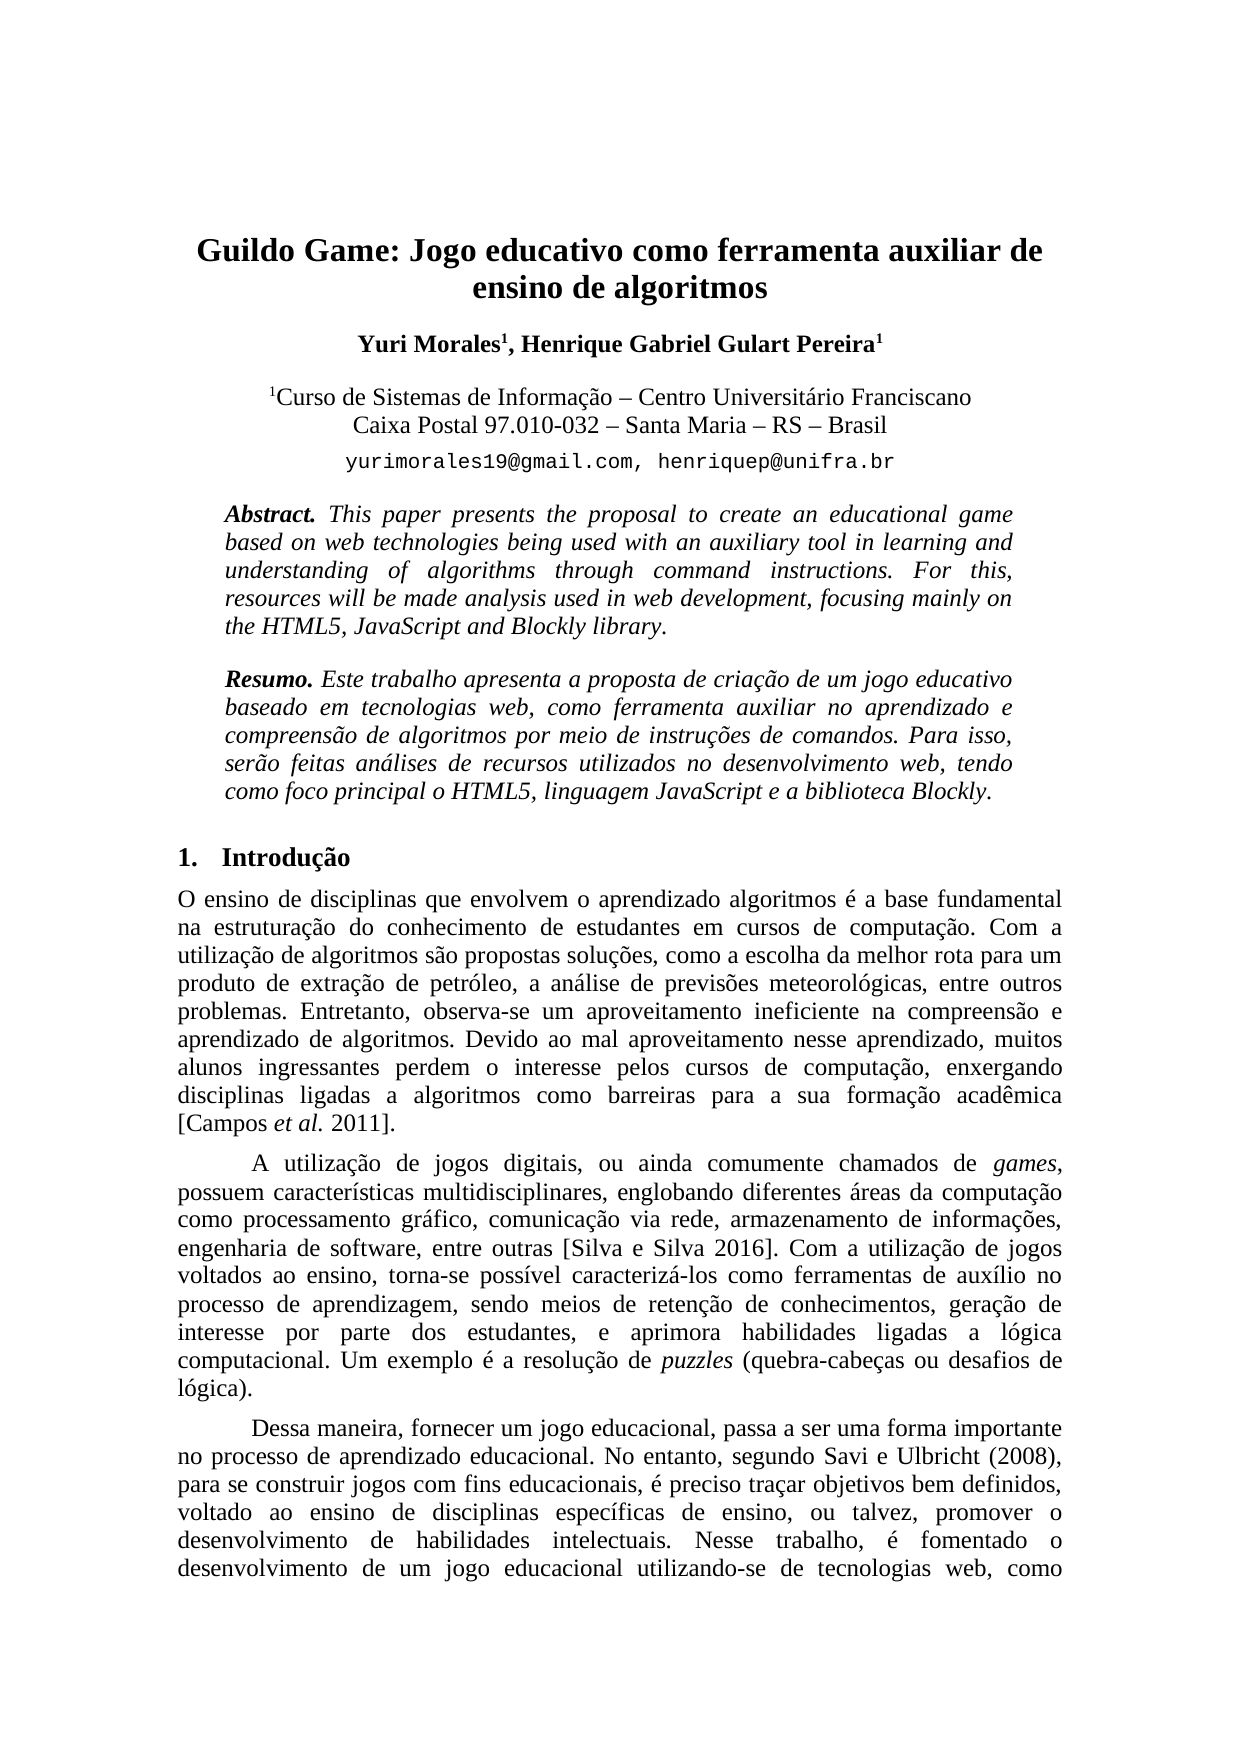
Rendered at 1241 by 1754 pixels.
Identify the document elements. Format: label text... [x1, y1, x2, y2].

text 1Curso de Sistemas de Informação – Centro Universitário Franciscano [177, 383, 1063, 411]
text O ensino de disciplinas que envolvem o aprendizado algoritmos é a base fundamental na estruturação do conhecimento de estudantes em cursos de computação. Com a utilização de algoritmos são propostas soluções, como a escolha da melhor rota para um produto de extração de petróleo, a análise de previsões meteorológicas, entre outros problemas. Entretanto, observa-se um aproveitamento ineficiente na compreensão e aprendizado de algoritmos. Devido ao mal aproveitamento nesse aprendizado, muitos alunos ingressantes perdem o interesse pelos cursos de computação, enxergando disciplinas ligadas a algoritmos como barreiras para a sua formação acadêmica [Campos et al. 2011]. [177, 885, 1063, 1137]
text Dessa maneira, fornecer um jogo educacional, passa a ser uma forma importante no processo de aprendizado educacional. No entanto, segundo Savi e Ulbricht (2008), para se construir jogos com fins educacionais, é preciso traçar objetivos bem definidos, voltado ao ensino de disciplinas específicas de ensino, ou talvez, promover o desenvolvimento de habilidades intelectuais. Nesse trabalho, é fomentado o desenvolvimento de um jogo educacional utilizando-se de tecnologias web, como [177, 1414, 1063, 1582]
text Resumo. Este trabalho apresenta a proposta de criação de um jogo educativo baseado em tecnologias web, como ferramenta auxiliar no aprendizado e compreensão de algoritmos por meio de instruções de comandos. Para isso, serão feitas análises de recursos utilizados no desenvolvimento web, tendo como foco principal o HTML5, linguagem JavaScript e a biblioteca Blockly. [224, 665, 1016, 805]
text Abstract. This paper presents the proposal to create an educational game based on web technologies being used with an auxiliary tool in learning and understanding of algorithms through command instructions. For this, resources will be made analysis used in web development, focusing mainly on the HTML5, JavaScript and Blockly library. [224, 500, 1016, 640]
text Yuri Morales1, Henrique Gabriel Gulart Pereira1 [177, 330, 1063, 358]
text A utilização de jogos digitais, ou ainda comumente chamados de games, possuem características multidisciplinares, englobando diferentes áreas da computação como processamento gráfico, comunicação via rede, armazenamento de informações, engenharia de software, entre outras [Silva e Silva 2016]. Com a utilização de jogos voltados ao ensino, torna-se possível caracterizá-los como ferramentas de auxílio no processo de aprendizagem, sendo meios de retenção de conhecimentos, geração de interesse por parte dos estudantes, e aprimora habilidades ligadas a lógica computacional. Um exemplo é a resolução de puzzles (quebra-cabeças ou desafios de lógica). [177, 1149, 1063, 1402]
text yurimorales19@gmail.com, henriquep@unifra.br [177, 451, 1063, 475]
title Guildo Game: Jogo educativo como ferramenta auxiliar de ensino de algoritmos [177, 231, 1063, 305]
title Introdução [177, 842, 1063, 872]
text Caixa Postal 97.010-032 – Santa Maria – RS – Brasil [177, 411, 1063, 439]
